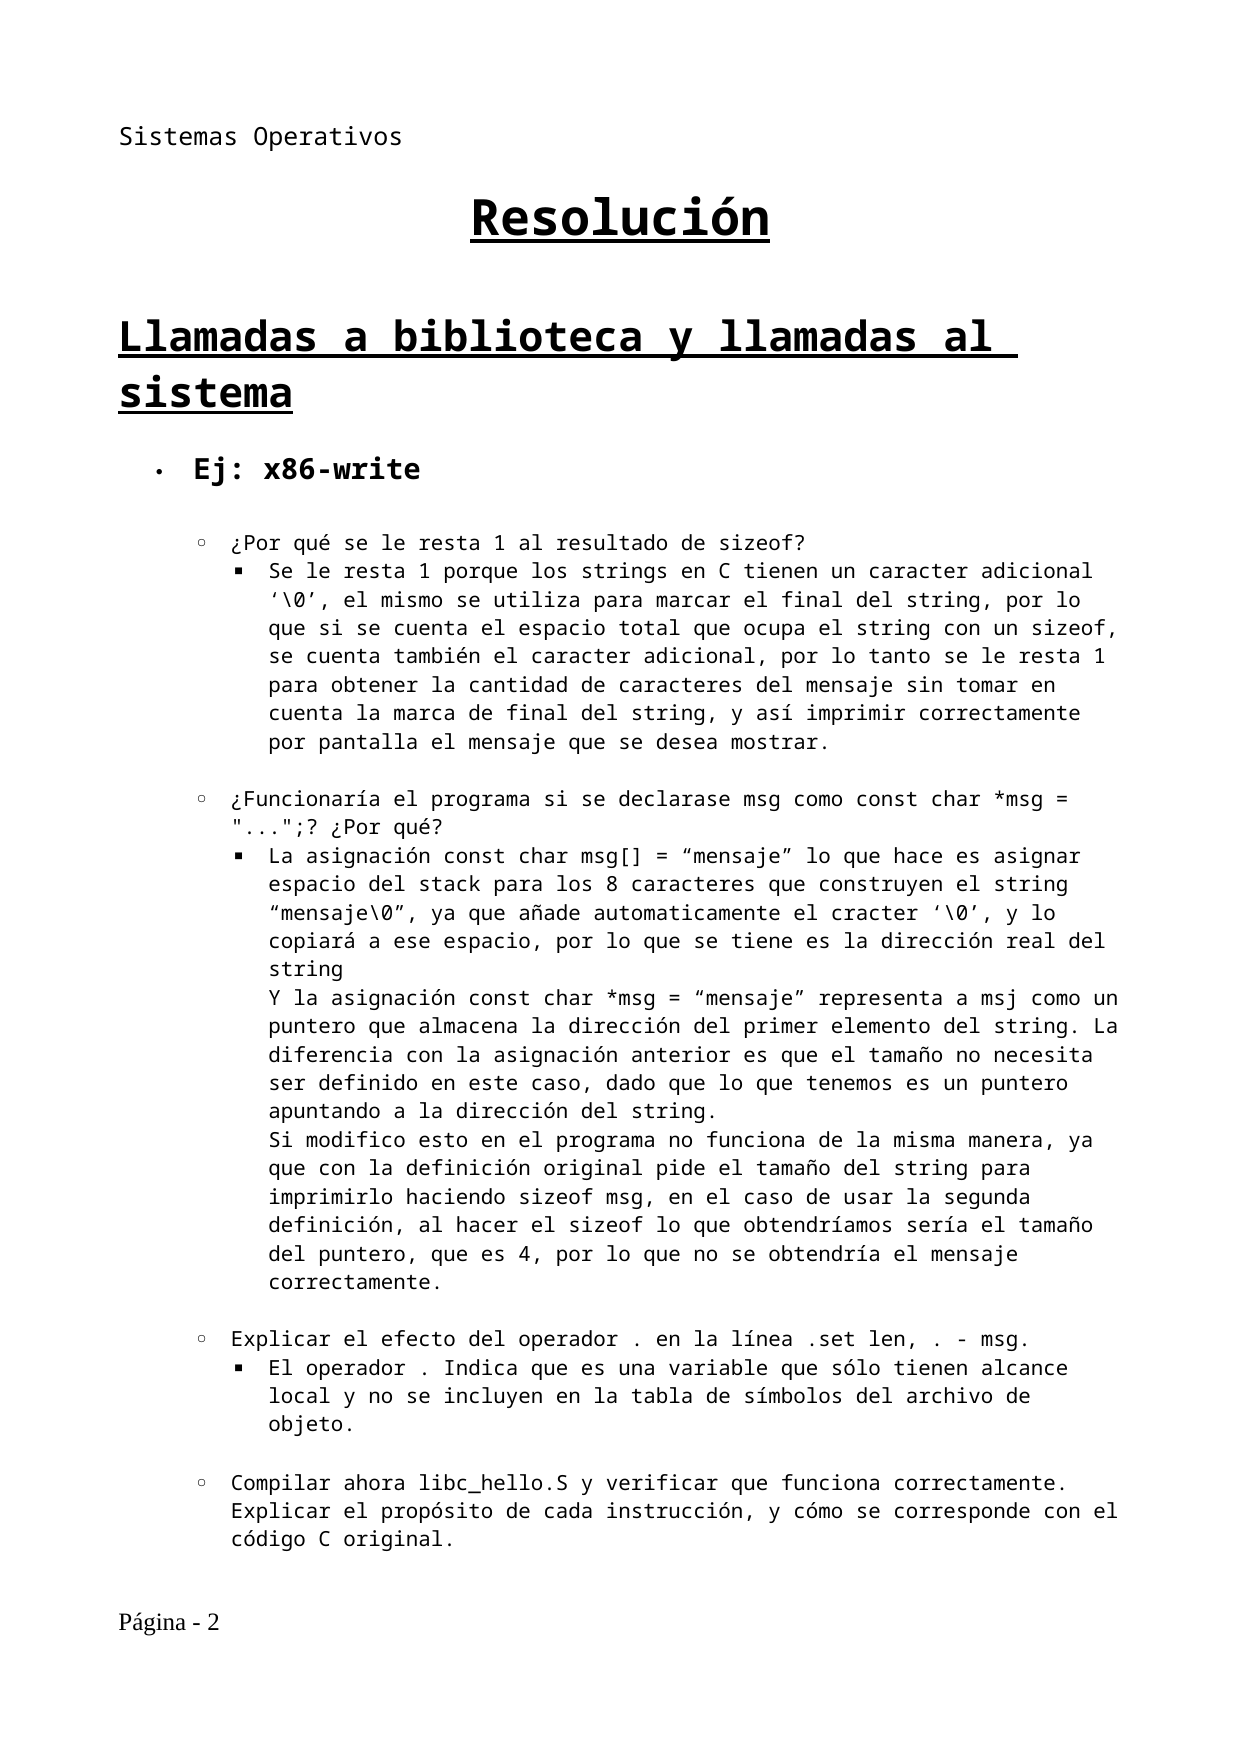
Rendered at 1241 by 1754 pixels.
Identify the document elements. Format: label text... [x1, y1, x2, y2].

text Resolución [118, 182, 1122, 250]
list La asignación const char msg[] = “mensaje” lo que hace es asignar espacio del stack para los 8 caracteres que construyen el string “mensaje\0”, ya que añade automaticamente el cracter ‘\0’, y lo copiará a ese espacio, por lo que se tiene es la dirección real del string [231, 841, 1122, 983]
list Explicar el efecto del operador . en la línea .set len, . - msg. [193, 1324, 1122, 1353]
list Compilar ahora libc_hello.S y verificar que funciona correctamente. Explicar el propósito de cada instrucción, y cómo se corresponde con el código C original. [193, 1468, 1122, 1553]
list ¿Funcionaría el programa si se declarase msg como const char *msg = "...";? ¿Por qué? [193, 784, 1122, 841]
list El operador . Indica que es una variable que sólo tienen alcance local y no se incluyen en la tabla de símbolos del archivo de objeto. [231, 1353, 1122, 1438]
list Ej: x86-write [156, 448, 1122, 488]
list Se le resta 1 porque los strings en C tienen un caracter adicional ‘\0’, el mismo se utiliza para marcar el final del string, por lo que si se cuenta el espacio total que ocupa el string con un sizeof, se cuenta también el caracter adicional, por lo tanto se le resta 1 para obtener la cantidad de caracteres del mensaje sin tomar en cuenta la marca de final del string, y así imprimir correctamente por pantalla el mensaje que se desea mostrar. [231, 556, 1122, 755]
text Llamadas a biblioteca y llamadas al sistema [118, 307, 1122, 420]
list ¿Por qué se le resta 1 al resultado de sizeof? [193, 528, 1122, 556]
list Si modifico esto en el programa no funciona de la misma manera, ya que con la definición original pide el tamaño del string para imprimirlo haciendo sizeof msg, en el caso de usar la segunda definición, al hacer el sizeof lo que obtendríamos sería el tamaño del puntero, que es 4, por lo que no se obtendría el mensaje correctamente. [231, 1125, 1122, 1296]
list Y la asignación const char *msg = “mensaje” representa a msj como un puntero que almacena la dirección del primer elemento del string. La diferencia con la asignación anterior es que el tamaño no necesita ser definido en este caso, dado que lo que tenemos es un puntero apuntando a la dirección del string. [231, 983, 1122, 1125]
